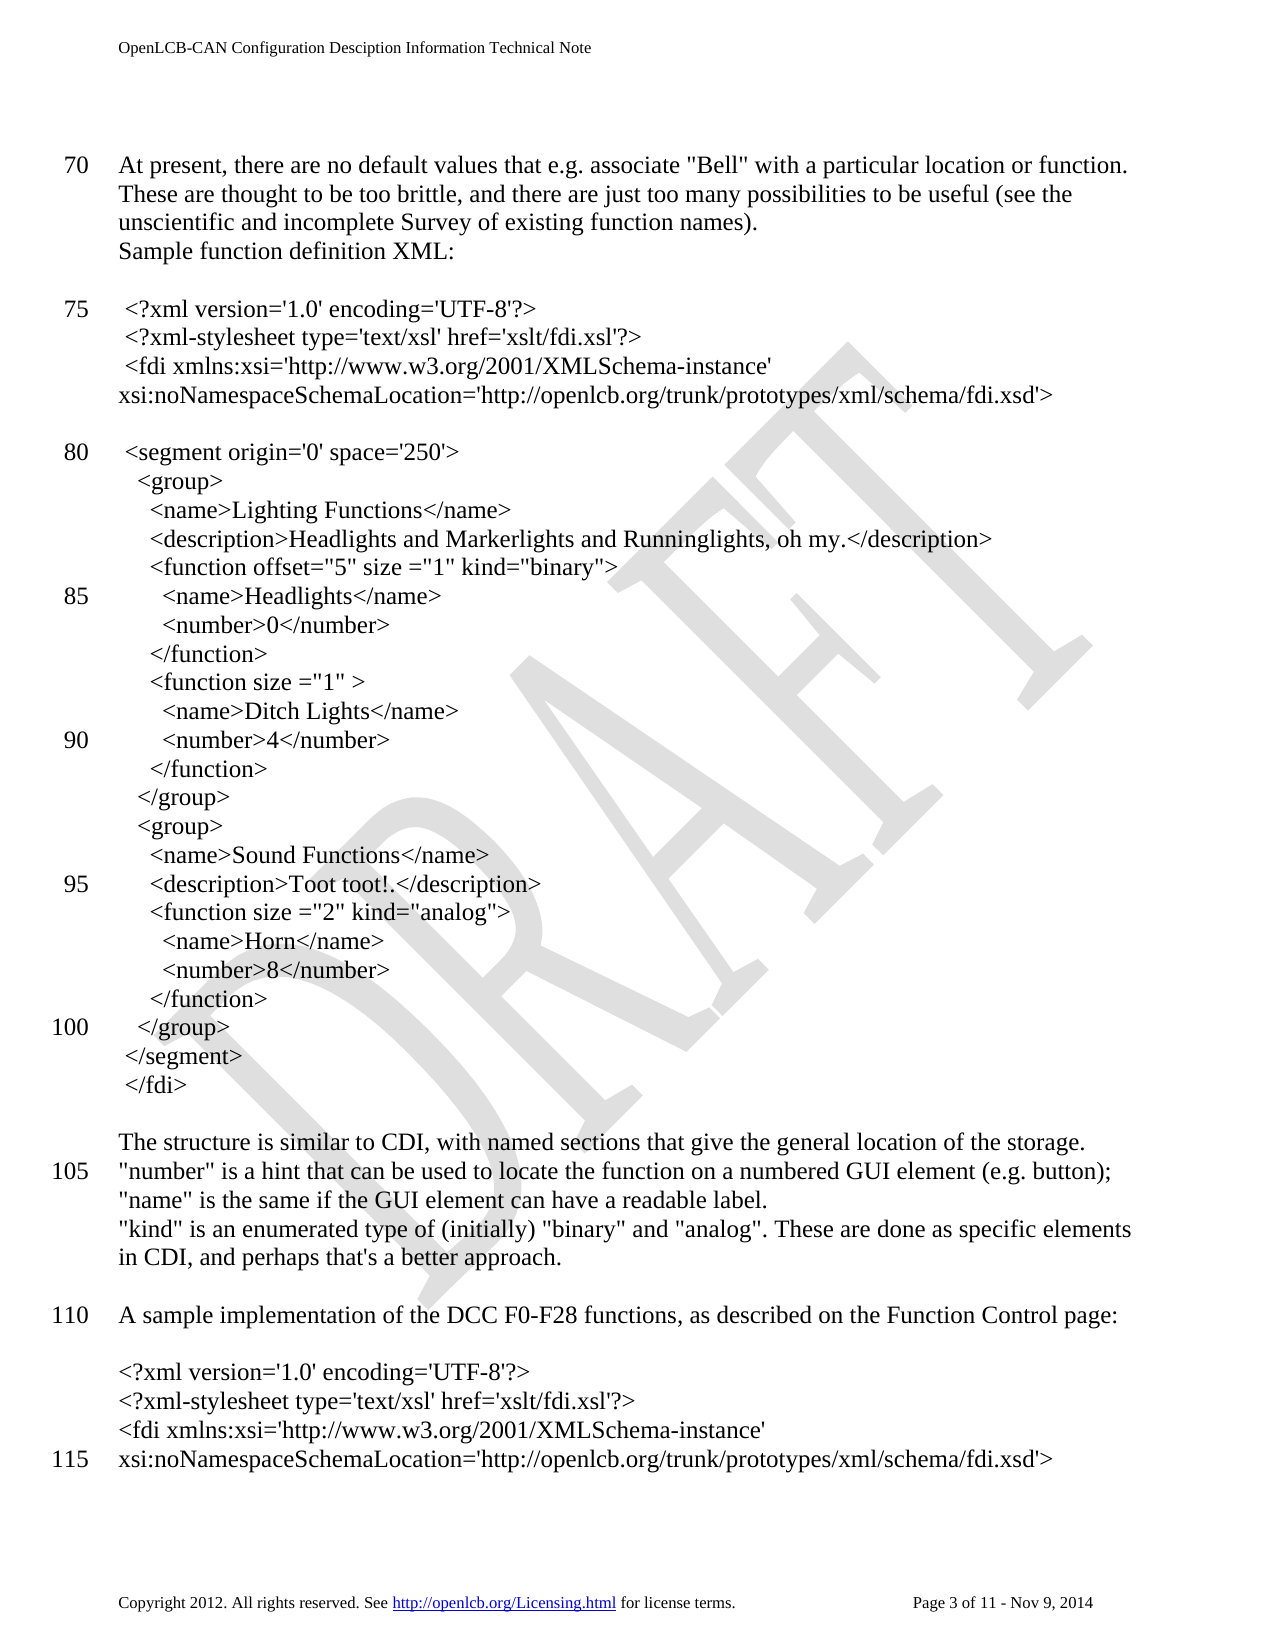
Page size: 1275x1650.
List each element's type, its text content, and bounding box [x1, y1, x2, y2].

text [703, 926, 1157, 955]
text [956, 552, 1157, 581]
text [266, 1070, 449, 1099]
text <?xml version='1.0' encoding='UTF-8'?> [118, 1357, 1157, 1386]
text [1073, 639, 1157, 667]
text [549, 667, 756, 696]
text <name>Sound Functions</name> [680, 840, 787, 869]
text [547, 703, 579, 725]
text <number>8</number> [515, 972, 550, 984]
text </segment> [547, 1041, 1157, 1070]
text A sample implementation of the DCC F0-F28 functions, as described on the Function Control page: [118, 1300, 1157, 1329]
text [870, 466, 1157, 495]
text <fdi xmlns:xsi='http://www.w3.org/2001/XMLSchema-instance' xsi:noNamespaceSchemaLocation='http://openlcb.org/trunk/prototypes/xml/schema/fdi.xsd'> [118, 351, 837, 409]
text <name>Horn</name> [118, 926, 418, 955]
text At present, there are no default values that e.g. associate "Bell" with a particular location or function. These are thought to be too brittle, and there are just too many possibilities to be useful (see the unscientific and incomplete Survey of existing function names). [118, 150, 1157, 236]
text [432, 926, 515, 955]
text <name>Sound Functions</name> [369, 840, 479, 869]
text The structure is similar to CDI, with named sections that give the general location of the storage. "number" is a hint that can be used to locate the function on a numbered GUI element (e.g. button); "name" is the same if the GUI element can have a readable label. [118, 1127, 367, 1214]
text The structure is similar to CDI, with named sections that give the general location of the storage. "number" is a hint that can be used to locate the function on a numbered GUI element (e.g. button); "name" is the same if the GUI element can have a readable label. [506, 1127, 1157, 1214]
text </function> [623, 984, 721, 1012]
text </fdi> [118, 1070, 252, 1099]
text </segment> [237, 1041, 423, 1070]
text <description>Headlights and Markerlights and Runninglights, oh my.</description> [675, 524, 913, 552]
text <number>8</number> [118, 955, 237, 984]
text </group> [118, 782, 602, 811]
text <function size ="1" > [118, 667, 523, 696]
text <?xml-stylesheet type='text/xsl' href='xslt/fdi.xsl'?> [118, 322, 1157, 351]
text <number>0</number> [118, 610, 699, 639]
text </group> [699, 1012, 1157, 1041]
text [677, 754, 842, 782]
text <name>Sound Functions</name> [804, 840, 1157, 869]
text [634, 725, 814, 754]
text </group> [118, 1012, 175, 1041]
text </segment> [118, 1041, 223, 1070]
text [602, 782, 701, 811]
text <number>4</number> [118, 725, 563, 754]
text </function> [378, 984, 475, 1012]
text [576, 1070, 1157, 1099]
text <number>8</number> [461, 955, 504, 977]
text <?xml version='1.0' encoding='UTF-8'?> [118, 294, 1157, 322]
text <function size ="2" kind="analog"> [535, 897, 681, 926]
text [798, 667, 1033, 696]
text [467, 1070, 562, 1099]
text <number>8</number> [563, 955, 721, 984]
text [900, 811, 1157, 840]
text [815, 610, 1000, 639]
text <function size ="2" kind="analog"> [682, 897, 1157, 926]
text <group> [118, 811, 377, 840]
text [387, 828, 445, 840]
text </group> [411, 1012, 504, 1041]
text [733, 495, 782, 524]
text <name>Headlights</name> [118, 581, 670, 610]
text <segment origin='0' space='250'> [118, 437, 751, 466]
text <group> [118, 466, 753, 495]
text [899, 495, 1157, 524]
text [713, 610, 818, 639]
text [985, 581, 1157, 610]
text [857, 754, 1157, 782]
text [828, 725, 1157, 754]
text </group> [518, 1012, 662, 1041]
text <description>Toot toot!.</description> [670, 869, 816, 897]
text <function size ="2" kind="analog"> [403, 897, 515, 926]
text [885, 782, 1157, 811]
text [541, 926, 701, 955]
text [709, 825, 746, 840]
text [665, 552, 942, 581]
text <function offset="5" size ="1" kind="binary"> [118, 552, 636, 581]
text [773, 495, 885, 524]
text <name>Sound Functions</name> [118, 840, 347, 869]
text [460, 811, 622, 840]
text </function> [118, 639, 727, 667]
text <description>Toot toot!.</description> [843, 869, 1157, 897]
text <function size ="2" kind="analog"> [118, 897, 389, 926]
text [799, 696, 1157, 725]
text [583, 754, 662, 782]
text </function> [118, 754, 582, 782]
text [1014, 610, 1157, 639]
text [684, 581, 971, 610]
text "kind" is an enumerated type of (initially) "binary" and "analog". These are done as specific elements in CDI, and perhaps that's a better approach. [118, 1214, 424, 1271]
text <fdi xmlns:xsi='http://www.w3.org/2001/XMLSchema-instance' xsi:noNamespaceSchemaLocation='http://openlcb.org/trunk/prototypes/xml/schema/fdi.xsd'> [859, 351, 1157, 409]
text [841, 437, 1157, 466]
text <number>8</number> [249, 977, 310, 984]
text [761, 811, 882, 840]
text [826, 655, 853, 667]
text <description>Toot toot!.</description> [519, 869, 661, 897]
text [563, 725, 621, 754]
text [591, 696, 785, 725]
text </segment> [441, 1041, 533, 1070]
text <name>Sound Functions</name> [495, 840, 642, 869]
text <fdi xmlns:xsi='http://www.w3.org/2001/XMLSchema-instance' xsi:noNamespaceSchemaLocation='http://openlcb.org/trunk/prototypes/xml/schema/fdi.xsd'> [118, 1415, 1157, 1472]
text <description>Headlights and Markerlights and Runninglights, oh my.</description> [118, 524, 664, 552]
text [1043, 639, 1073, 650]
text [742, 639, 814, 667]
text <description>Headlights and Markerlights and Runninglights, oh my.</description> [928, 524, 1157, 552]
text The structure is similar to CDI, with named sections that give the general location of the storage. "number" is a hint that can be used to locate the function on a numbered GUI element (e.g. button); "name" is the same if the GUI element can have a readable label. [323, 1127, 494, 1214]
text <name>Ditch Lights</name> [118, 696, 543, 725]
text [1044, 667, 1157, 696]
text "kind" is an enumerated type of (initially) "binary" and "analog". These are done as specific elements in CDI, and perhaps that's a better approach. [470, 1214, 1157, 1271]
text <name>Lighting Functions</name> [118, 495, 693, 524]
text <number>8</number> [331, 955, 447, 984]
text </function> [502, 984, 605, 1012]
text </function> [215, 984, 359, 1012]
text Sample function definition XML: [118, 236, 1157, 265]
text <number>8</number> [723, 955, 1157, 984]
text <description>Toot toot!.</description> [375, 869, 502, 897]
text <?xml-stylesheet type='text/xsl' href='xslt/fdi.xsl'?> [118, 1386, 1157, 1415]
text </group> [211, 1012, 394, 1041]
text [718, 782, 871, 811]
text [763, 437, 827, 466]
text <description>Toot toot!.</description> [118, 869, 360, 897]
text </function> [118, 984, 203, 1012]
text [622, 811, 698, 840]
text [844, 639, 1028, 667]
text [757, 466, 856, 495]
text </function> [728, 984, 1157, 1012]
